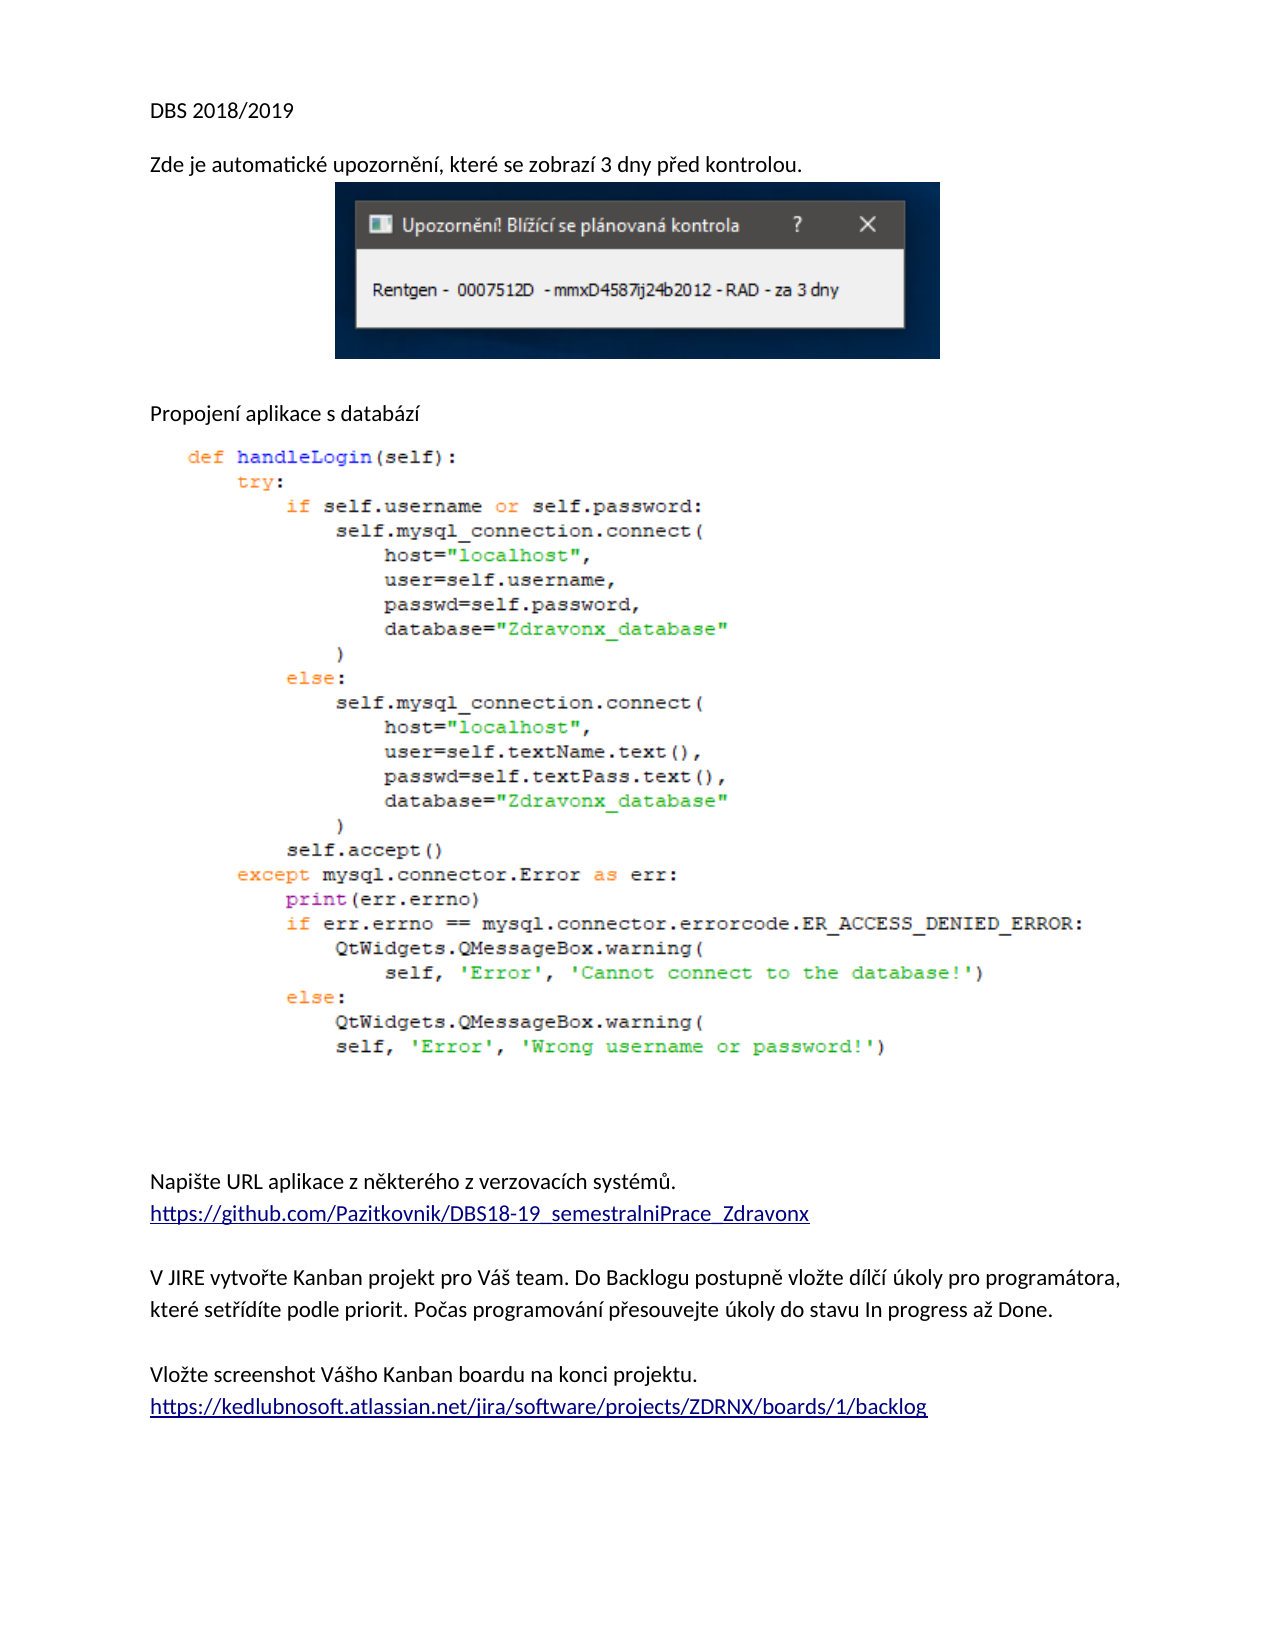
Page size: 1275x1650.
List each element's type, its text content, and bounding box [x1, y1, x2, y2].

text Zde je automatické upozornění, které se zobrazí 3 dny před kontrolou. [150, 150, 1125, 178]
text Napište URL aplikace z některého z verzovacích systémů. [150, 1167, 1125, 1195]
picture [335, 182, 940, 359]
text https://github.com/Pazitkovnik/DBS18-19_semestralniPrace_Zdravonx [150, 1199, 1125, 1227]
text Propojení aplikace s databází [150, 399, 1125, 427]
text V JIRE vytvořte Kanban projekt pro Váš team. Do Backlogu postupně vložte dílčí úkoly pro programátora, které setřídíte podle priorit. Počas programování přesouvejte úkoly do stavu In progress až Done. [150, 1263, 1125, 1323]
text Vložte screenshot Vášho Kanban boardu na konci projektu. [150, 1360, 1125, 1388]
text https://kedlubnosoft.atlassian.net/jira/software/projects/ZDRNX/boards/1/backlog [150, 1392, 1125, 1420]
picture [162, 431, 1113, 1094]
